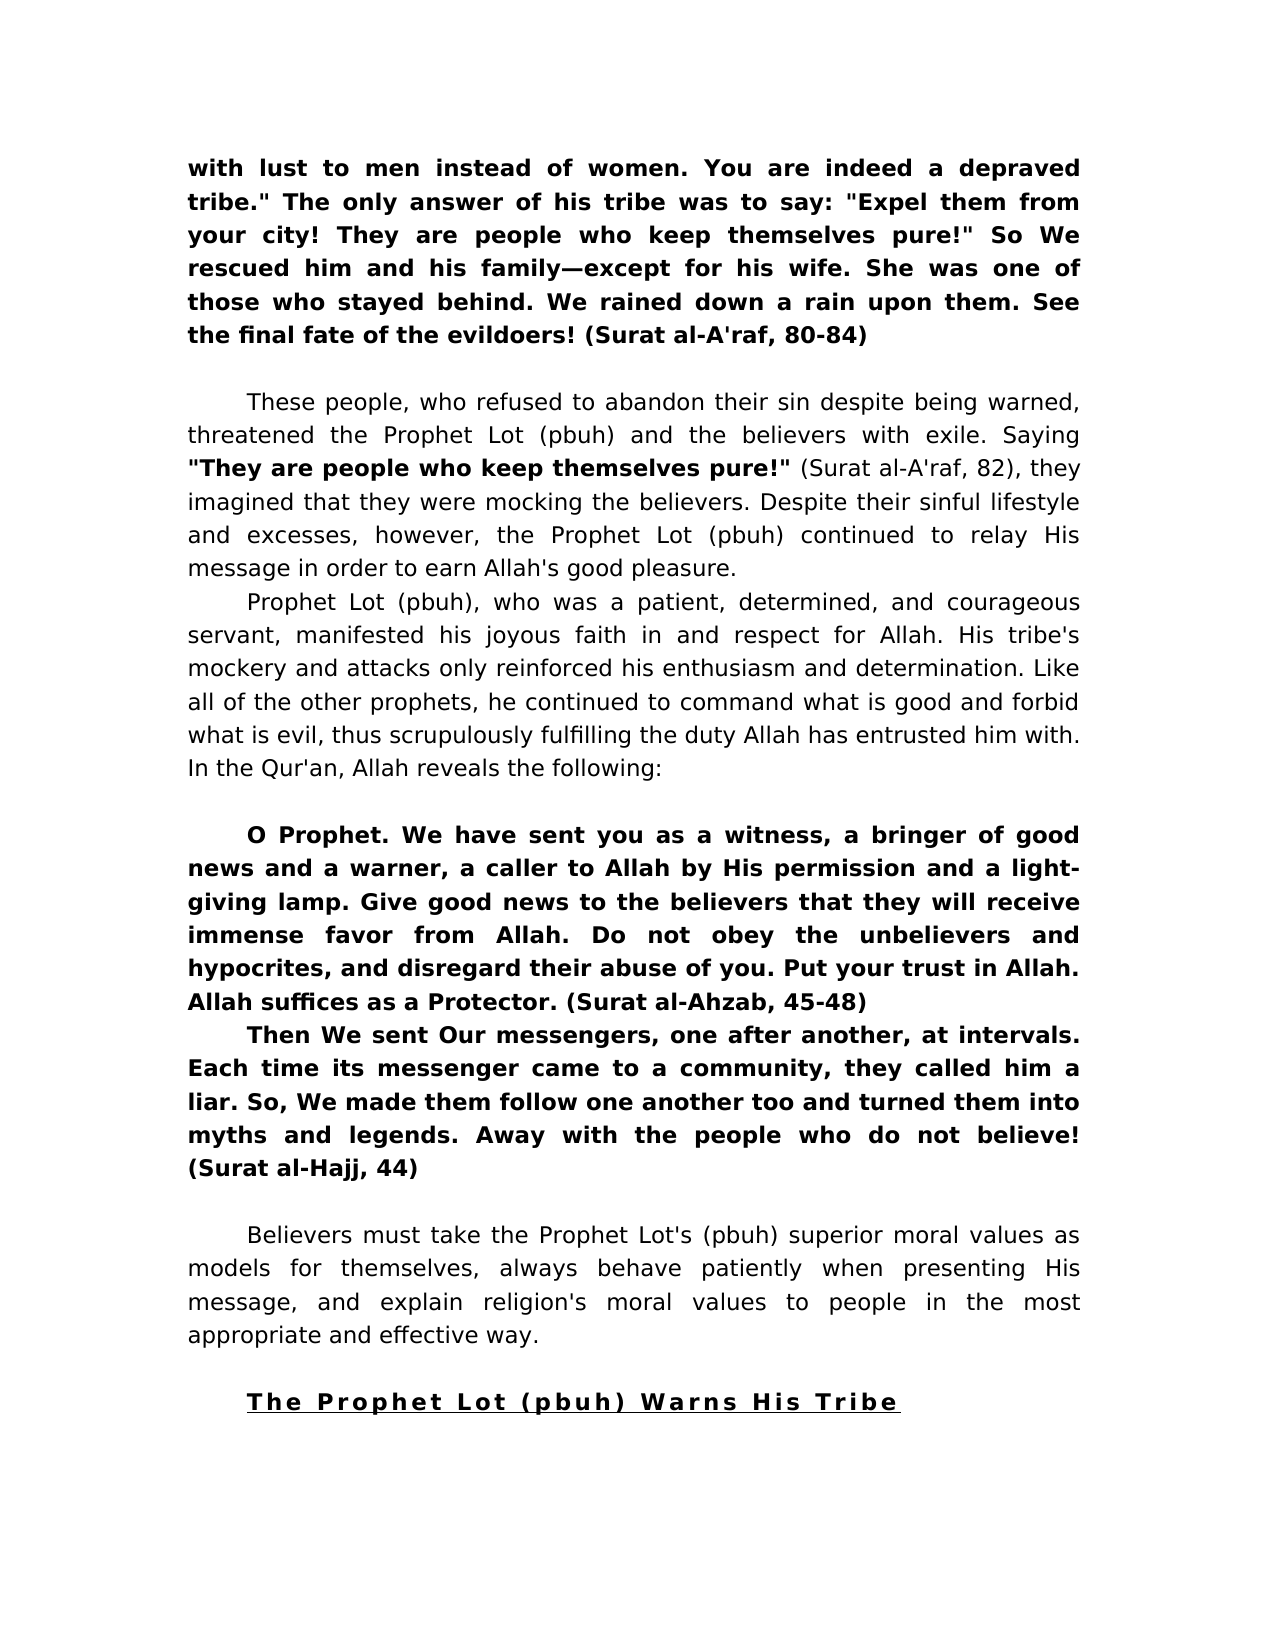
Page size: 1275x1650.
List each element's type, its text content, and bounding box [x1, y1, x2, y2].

text O Prophet. We have sent you as a witness, a bringer of good news and a warner, a caller to Allah by His permission and a light-giving lamp. Give good news to the believers that they will receive immense favor from Allah. Do not obey the unbelievers and hypocrites, and disregard their abuse of you. Put your trust in Allah. Allah suffices as a Protector. (Surat al-Ahzab, 45-48) [187, 817, 1082, 1017]
text Then We sent Our messengers, one after another, at intervals. Each time its messenger came to a community, they called him a liar. So, We made them follow one another too and turned them into myths and legends. Away with the people who do not believe! (Surat al-Hajj, 44) [187, 1017, 1082, 1183]
text Prophet Lot (pbuh), who was a patient, determined, and courageous servant, manifested his joyous faith in and respect for Allah. His tribe's mockery and attacks only reinforced his enthusiasm and determination. Like all of the other prophets, he continued to command what is good and forbid what is evil, thus scrupulously fulfilling the duty Allah has entrusted him with. In the Qur'an, Allah reveals the following: [187, 583, 1082, 783]
text The Prophet Lot (pbuh) Warns His Tribe [187, 1383, 1082, 1417]
text These people, who refused to abandon their sin despite being warned, threatened the Prophet Lot (pbuh) and the believers with exile. Saying "They are people who keep themselves pure!" (Surat al-A'raf, 82), they imagined that they were mocking the believers. Despite their sinful lifestyle and excesses, however, the Prophet Lot (pbuh) continued to relay His message in order to earn Allah's good pleasure. [187, 383, 1082, 583]
text Believers must take the Prophet Lot's (pbuh) superior moral values as models for themselves, always behave patiently when presenting His message, and explain religion's moral values to people in the most appropriate and effective way. [187, 1217, 1082, 1350]
text with lust to men instead of women. You are indeed a depraved tribe." The only answer of his tribe was to say: "Expel them from your city! They are people who keep themselves pure!" So We rescued him and his family—except for his wife. She was one of those who stayed behind. We rained down a rain upon them. See the final fate of the evildoers! (Surat al-A'raf, 80-84) [187, 150, 1082, 350]
